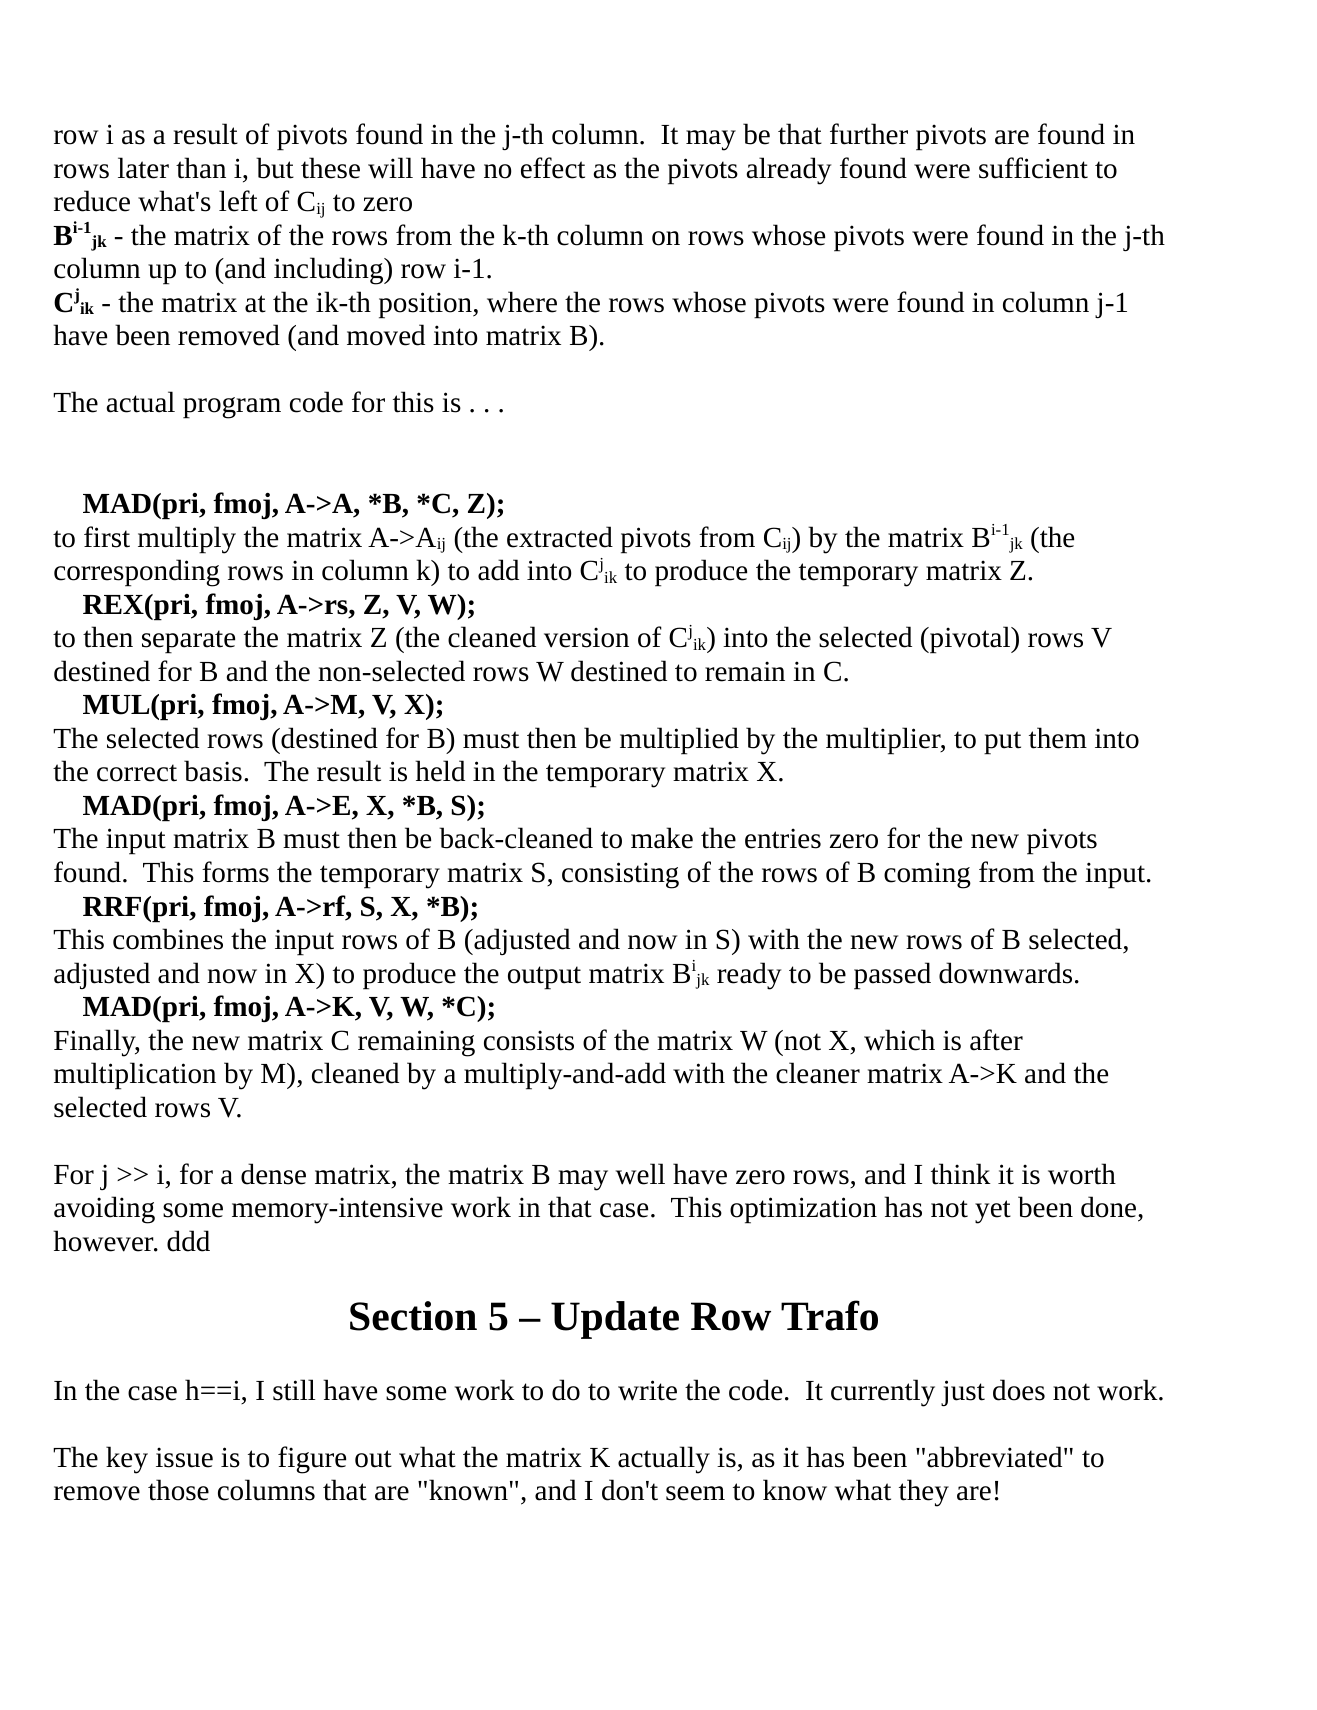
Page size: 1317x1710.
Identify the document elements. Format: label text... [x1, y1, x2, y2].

text Section 5 – Update Row Trafo [53, 1291, 1174, 1339]
text MAD(pri, fmoj, A->A, *B, *C, Z); [53, 486, 1174, 520]
text For j >> i, for a dense matrix, the matrix B may well have zero rows, and I think it is worth avoiding some memory-intensive work in that case. This optimization has not yet been done, however. ddd [53, 1157, 1174, 1258]
text The selected rows (destined for B) must then be multiplied by the multiplier, to put them into the correct basis. The result is held in the temporary matrix X. [53, 721, 1174, 788]
text to then separate the matrix Z (the cleaned version of Cjik) into the selected (pivotal) rows V destined for B and the non-selected rows W destined to remain in C. [53, 620, 1174, 687]
text The key issue is to figure out what the matrix K actually is, as it has been "abbreviated" to remove those columns that are "known", and I don't seem to know what they are! [53, 1440, 1174, 1507]
text In the case h==i, I still have some work to do to write the code. It currently just does not work. [53, 1373, 1174, 1406]
text MUL(pri, fmoj, A->M, V, X); [53, 687, 1174, 721]
text MAD(pri, fmoj, A->K, V, W, *C); [53, 989, 1174, 1023]
text row i as a result of pivots found in the j-th column. It may be that further pivots are found in rows later than i, but these will have no effect as the pivots already found were sufficient to reduce what's left of Cij to zero [53, 117, 1174, 218]
text RRF(pri, fmoj, A->rf, S, X, *B); [53, 889, 1174, 922]
text Cjik - the matrix at the ik-th position, where the rows whose pivots were found in column j-1 have been removed (and moved into matrix B). [53, 285, 1174, 352]
text This combines the input rows of B (adjusted and now in S) with the new rows of B selected, adjusted and now in X) to produce the output matrix Bijk ready to be passed downwards. [53, 922, 1174, 989]
text MAD(pri, fmoj, A->E, X, *B, S); [53, 788, 1174, 822]
text Bi-1jk - the matrix of the rows from the k-th column on rows whose pivots were found in the j-th column up to (and including) row i-1. [53, 218, 1174, 285]
text The actual program code for this is . . . [53, 386, 1174, 419]
text The input matrix B must then be back-cleaned to make the entries zero for the new pivots found. This forms the temporary matrix S, consisting of the rows of B coming from the input. [53, 822, 1174, 889]
text Finally, the new matrix C remaining consists of the matrix W (not X, which is after multiplication by M), cleaned by a multiply-and-add with the cleaner matrix A->K and the selected rows V. [53, 1023, 1174, 1123]
text REX(pri, fmoj, A->rs, Z, V, W); [53, 587, 1174, 620]
text to first multiply the matrix A->Aij (the extracted pivots from Cij) by the matrix Bi-1jk (the corresponding rows in column k) to add into Cjik to produce the temporary matrix Z. [53, 520, 1174, 587]
